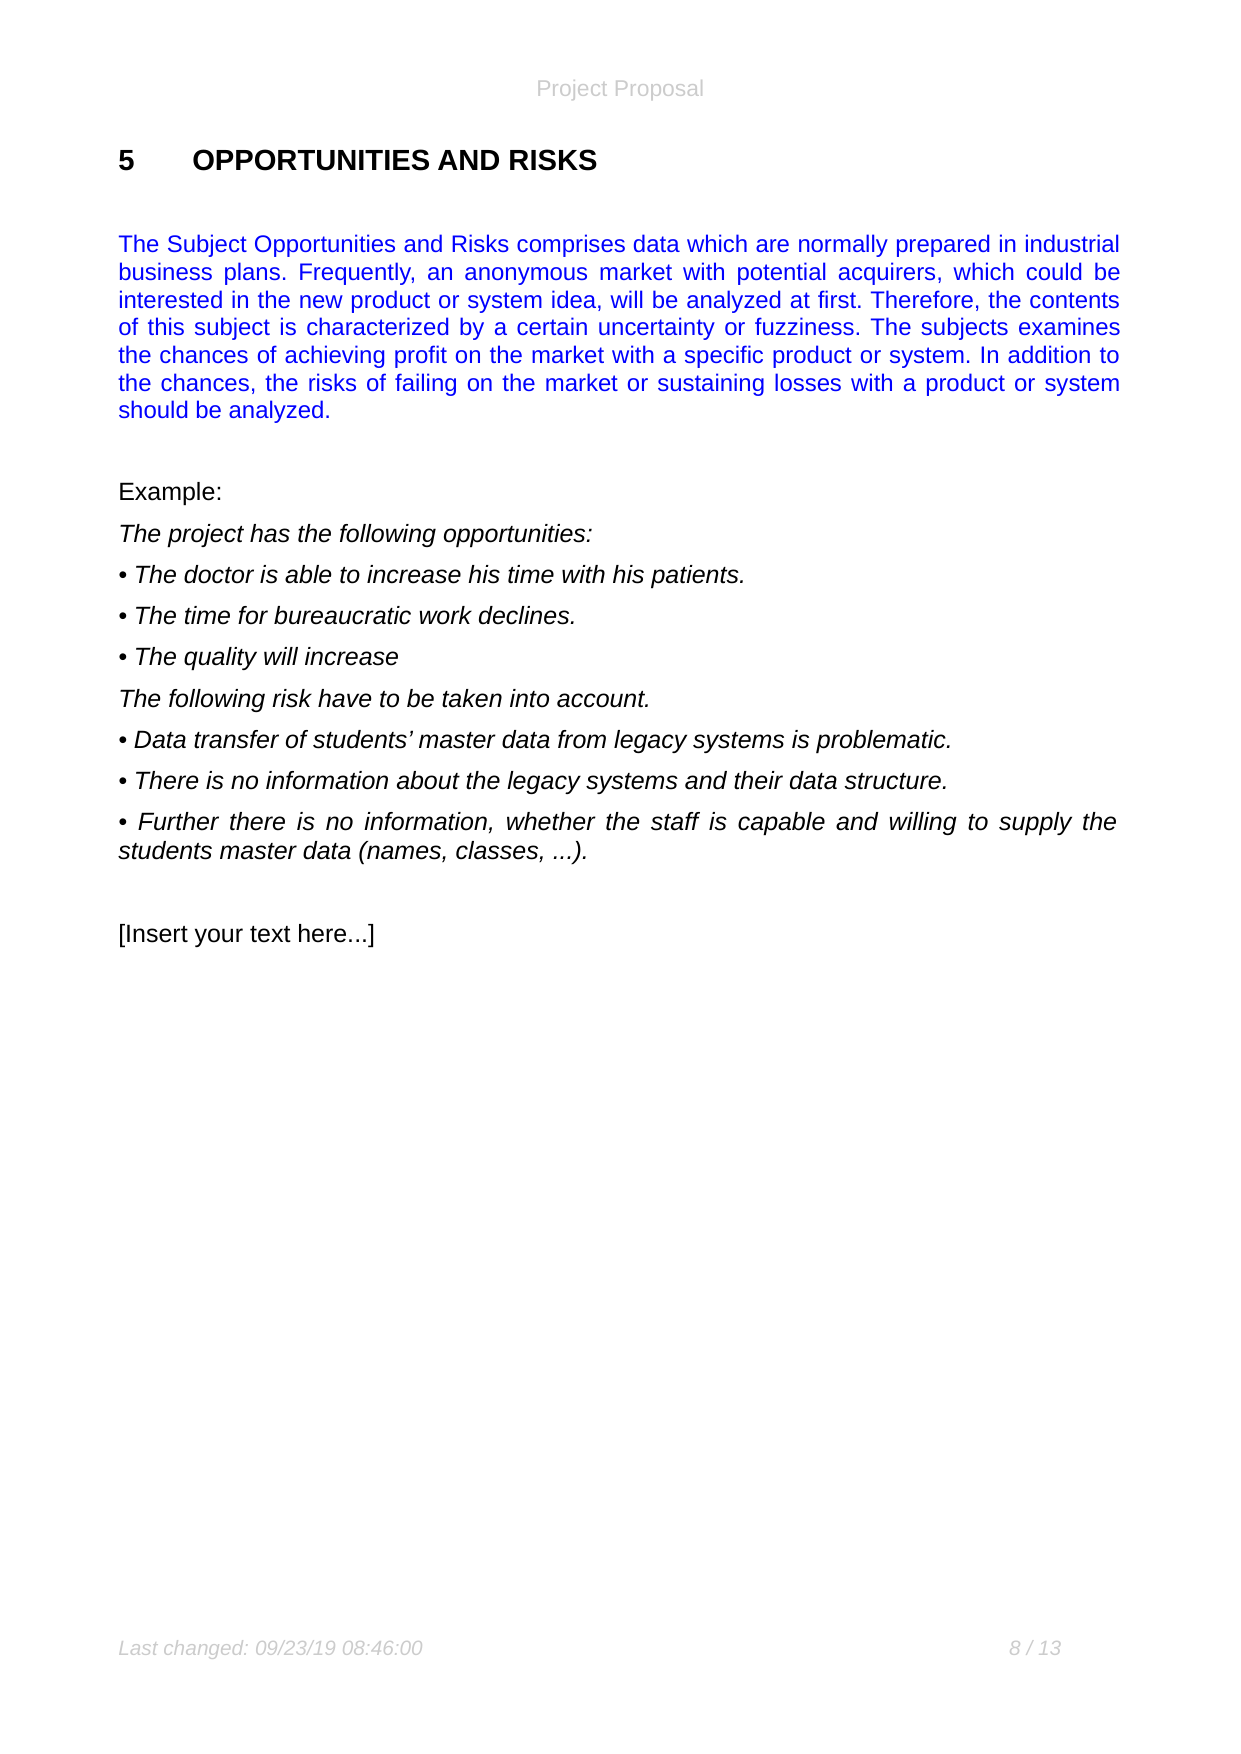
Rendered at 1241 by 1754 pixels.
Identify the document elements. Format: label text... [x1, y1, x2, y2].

text • The doctor is able to increase his time with his patients. [118, 560, 1122, 589]
text • Further there is no information, whether the staff is capable and willing to supply the students master data (names, classes, ...). [118, 807, 1122, 865]
text [Insert your text here...] [118, 919, 1122, 947]
text • The quality will increase [118, 642, 1122, 671]
subtitle Opportunities and Risks [118, 143, 1122, 177]
text The following risk have to be taken into account. [118, 684, 1122, 712]
text The project has the following opportunities: [118, 519, 1122, 547]
text • There is no information about the legacy systems and their data structure. [118, 766, 1122, 795]
text • The time for bureaucratic work declines. [118, 601, 1122, 630]
text Example: [118, 477, 1122, 506]
text The Subject Opportunities and Risks comprises data which are normally prepared in industrial business plans. Frequently, an anonymous market with potential acquirers, which could be interested in the new product or system idea, will be analyzed at first. Therefore, the contents of this subject is characterized by a certain uncertainty or fuzziness. The subjects examines the chances of achieving profit on the market with a specific product or system. In addition to the chances, the risks of failing on the market or sustaining losses with a product or system should be analyzed. [118, 230, 1122, 424]
text • Data transfer of students’ master data from legacy systems is problematic. [118, 725, 1122, 754]
